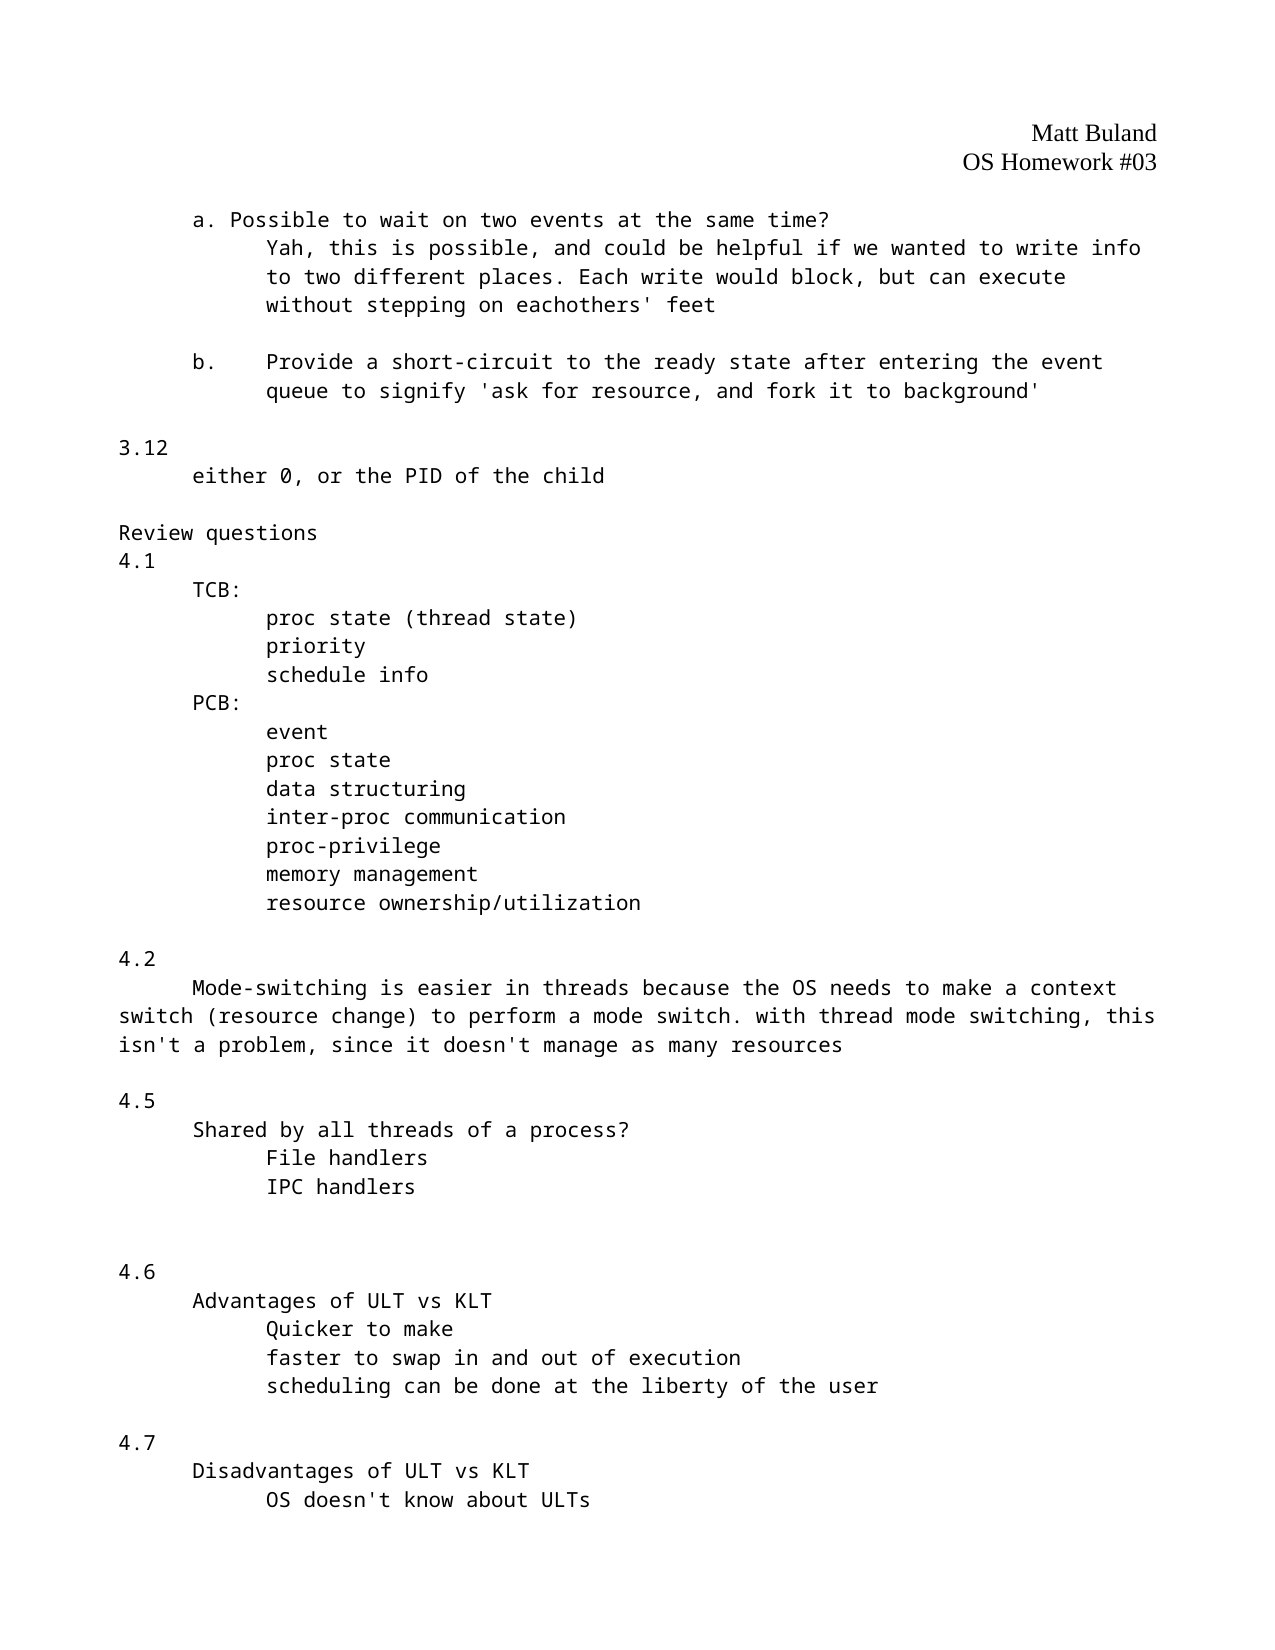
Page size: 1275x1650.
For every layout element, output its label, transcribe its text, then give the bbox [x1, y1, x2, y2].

text proc state (thread state) [118, 603, 1157, 632]
text File handlers [118, 1143, 1157, 1172]
text proc state [118, 745, 1157, 774]
text 4.2 [118, 944, 1157, 973]
text either 0, or the PID of the child [118, 461, 1157, 489]
text 3.12 [118, 433, 1157, 461]
text proc-privilege [118, 831, 1157, 859]
text priority [118, 632, 1157, 660]
text IPC handlers [118, 1172, 1157, 1200]
text b. Provide a short-circuit to the ready state after entering the event queue to signify 'ask for resource, and fork it to background' [118, 347, 1157, 404]
text 4.7 [118, 1428, 1157, 1456]
text 4.1 [118, 546, 1157, 575]
text schedule info [118, 660, 1157, 688]
text resource ownership/utilization [118, 888, 1157, 916]
text PCB: [118, 688, 1157, 717]
text Quicker to make [118, 1314, 1157, 1343]
text OS doesn't know about ULTs [118, 1485, 1157, 1513]
text inter-proc communication [118, 802, 1157, 831]
text event [118, 717, 1157, 745]
text Yah, this is possible, and could be helpful if we wanted to write info to two different places. Each write would block, but can execute without stepping on eachothers' feet [118, 233, 1157, 319]
text memory management [118, 859, 1157, 888]
text 4.5 [118, 1087, 1157, 1115]
text scheduling can be done at the liberty of the user [118, 1371, 1157, 1399]
text Disadvantages of ULT vs KLT [118, 1456, 1157, 1485]
text 4.6 [118, 1257, 1157, 1286]
text Advantages of ULT vs KLT [118, 1286, 1157, 1314]
text data structuring [118, 774, 1157, 802]
text Review questions [118, 518, 1157, 546]
text Shared by all threads of a process? [118, 1115, 1157, 1143]
text TCB: [118, 575, 1157, 603]
text Mode-switching is easier in threads because the OS needs to make a context switch (resource change) to perform a mode switch. with thread mode switching, this isn't a problem, since it doesn't manage as many resources [118, 973, 1157, 1058]
text faster to swap in and out of execution [118, 1343, 1157, 1371]
text a. Possible to wait on two events at the same time? [118, 205, 1157, 233]
